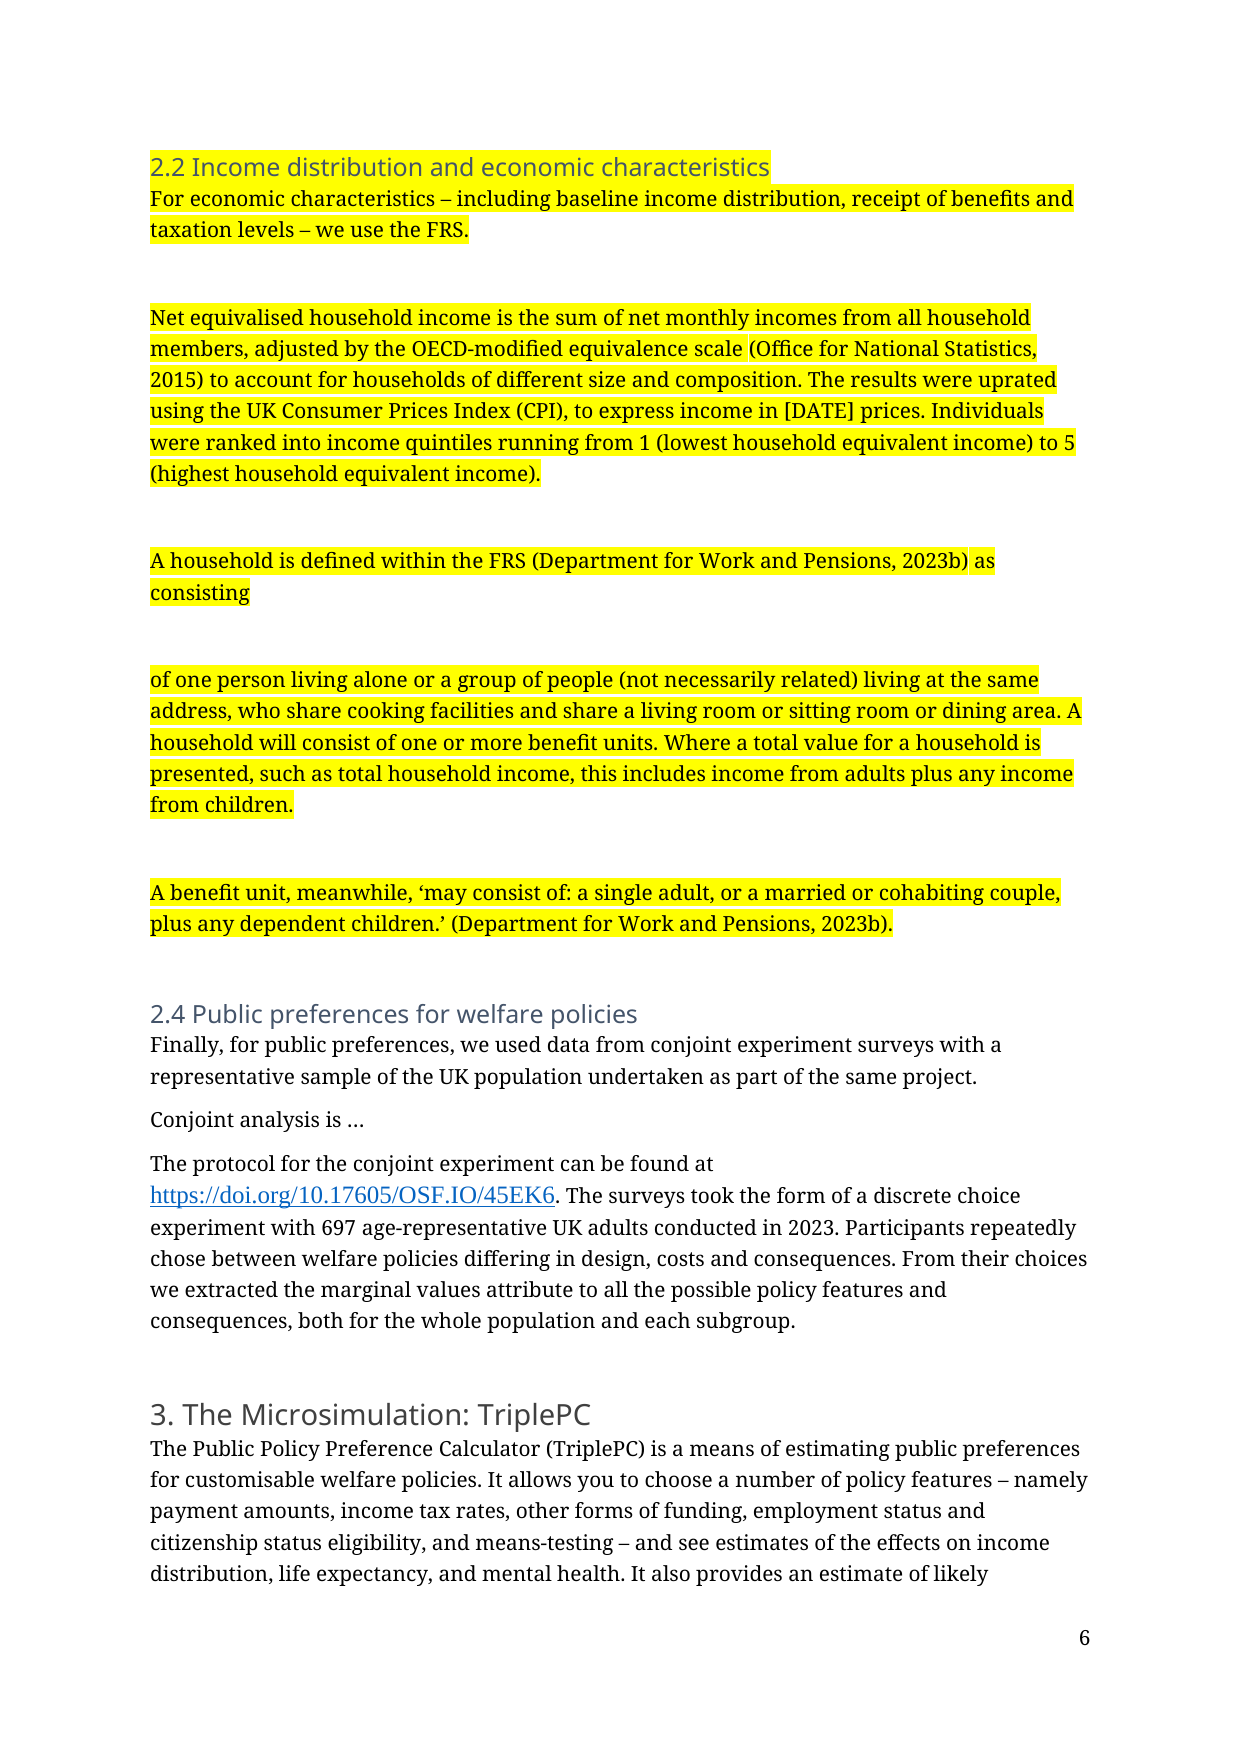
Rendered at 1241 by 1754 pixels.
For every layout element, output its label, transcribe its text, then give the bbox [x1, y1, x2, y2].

text A benefit unit, meanwhile, ‘may consist of: a single adult, or a married or cohabiting couple, plus any dependent children.’ (Department for Work and Pensions, 2023b). [150, 878, 1090, 937]
subtitle 3. The Microsimulation: TriplePC [150, 1394, 1090, 1434]
text For economic characteristics – including baseline income distribution, receipt of benefits and taxation levels – we use the FRS. [150, 184, 1090, 244]
text Net equivalised household income is the sum of net monthly incomes from all household members, adjusted by the OECD-modified equivalence scale (Office for National Statistics, 2015) to account for households of different size and composition. The results were uprated using the UK Consumer Prices Index (CPI), to express income in [DATE] prices. Individuals were ranked into income quintiles running from 1 (lowest household equivalent income) to 5 (highest household equivalent income). [150, 303, 1090, 487]
text of one person living alone or a group of people (not necessarily related) living at the same address, who share cooking facilities and share a living room or sitting room or dining area. A household will consist of one or more benefit units. Where a total value for a household is presented, such as total household income, this includes income from adults plus any income from children. [150, 665, 1090, 819]
text The Public Policy Preference Calculator (TriplePC) is a means of estimating public preferences for customisable welfare policies. It allows you to choose a number of policy features – namely payment amounts, income tax rates, other forms of funding, employment status and citizenship status eligibility, and means-testing – and see estimates of the effects on income distribution, life expectancy, and mental health. It also provides an estimate of likely [150, 1434, 1090, 1587]
subtitle 2.2 Income distribution and economic characteristics [150, 150, 1090, 184]
text The protocol for the conjoint experiment can be found at https://doi.org/10.17605/OSF.IO/45EK6. The surveys took the form of a discrete choice experiment with 697 age-representative UK adults conducted in 2023. Participants repeatedly chose between welfare policies differing in design, costs and consequences. From their choices we extracted the marginal values attribute to all the possible policy features and consequences, both for the whole population and each subgroup. [150, 1149, 1090, 1335]
subtitle 2.4 Public preferences for welfare policies [150, 997, 1090, 1031]
text A household is defined within the FRS (Department for Work and Pensions, 2023b) as consisting [150, 547, 1090, 606]
text Conjoint analysis is … [150, 1106, 1090, 1134]
text Finally, for public preferences, we used data from conjoint experiment surveys with a representative sample of the UK population undertaken as part of the same project. [150, 1031, 1090, 1090]
